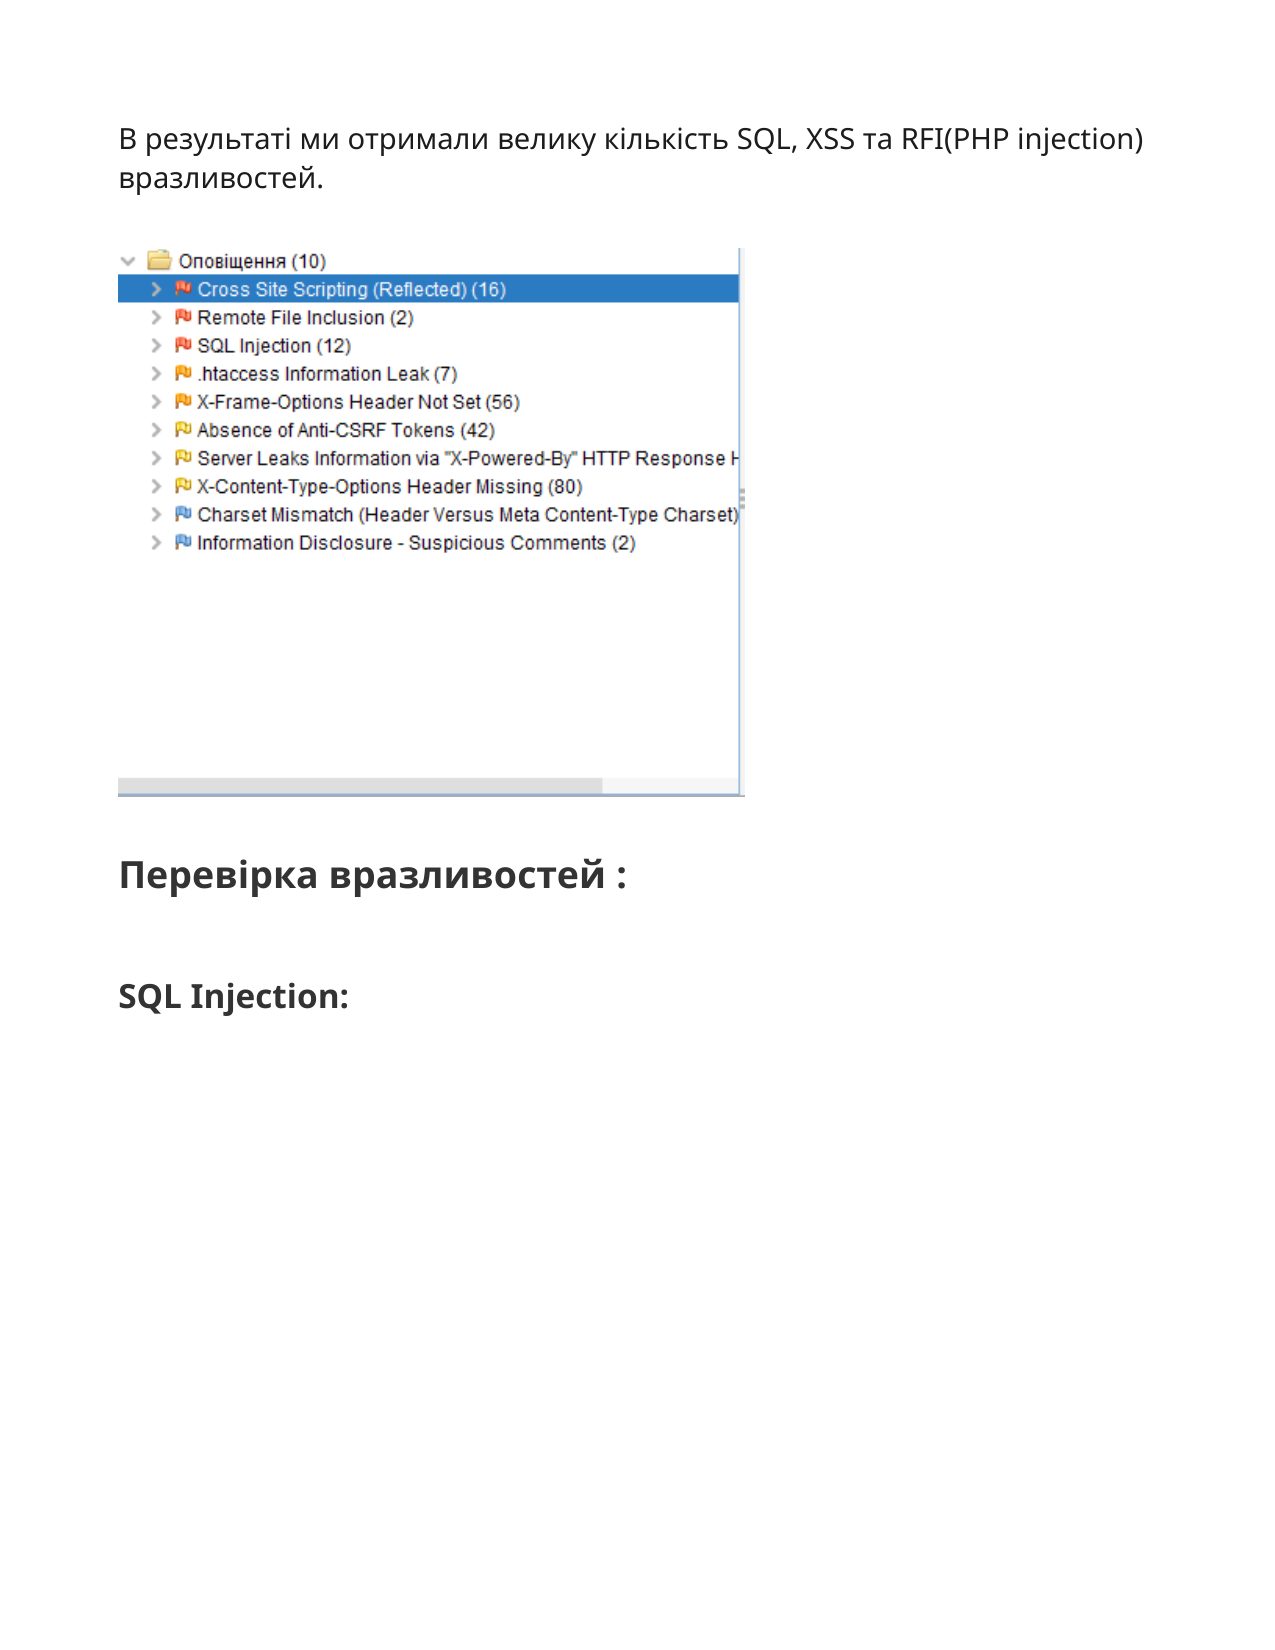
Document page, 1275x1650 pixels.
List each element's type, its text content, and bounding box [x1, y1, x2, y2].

text Перевірка вразливостей : [118, 848, 1157, 899]
picture [118, 248, 745, 797]
text В результаті ми отримали велику кількість SQL, XSS та RFI(PHP injection) вразливостей. [118, 118, 1157, 197]
text SQL Injection: [118, 973, 1157, 1018]
